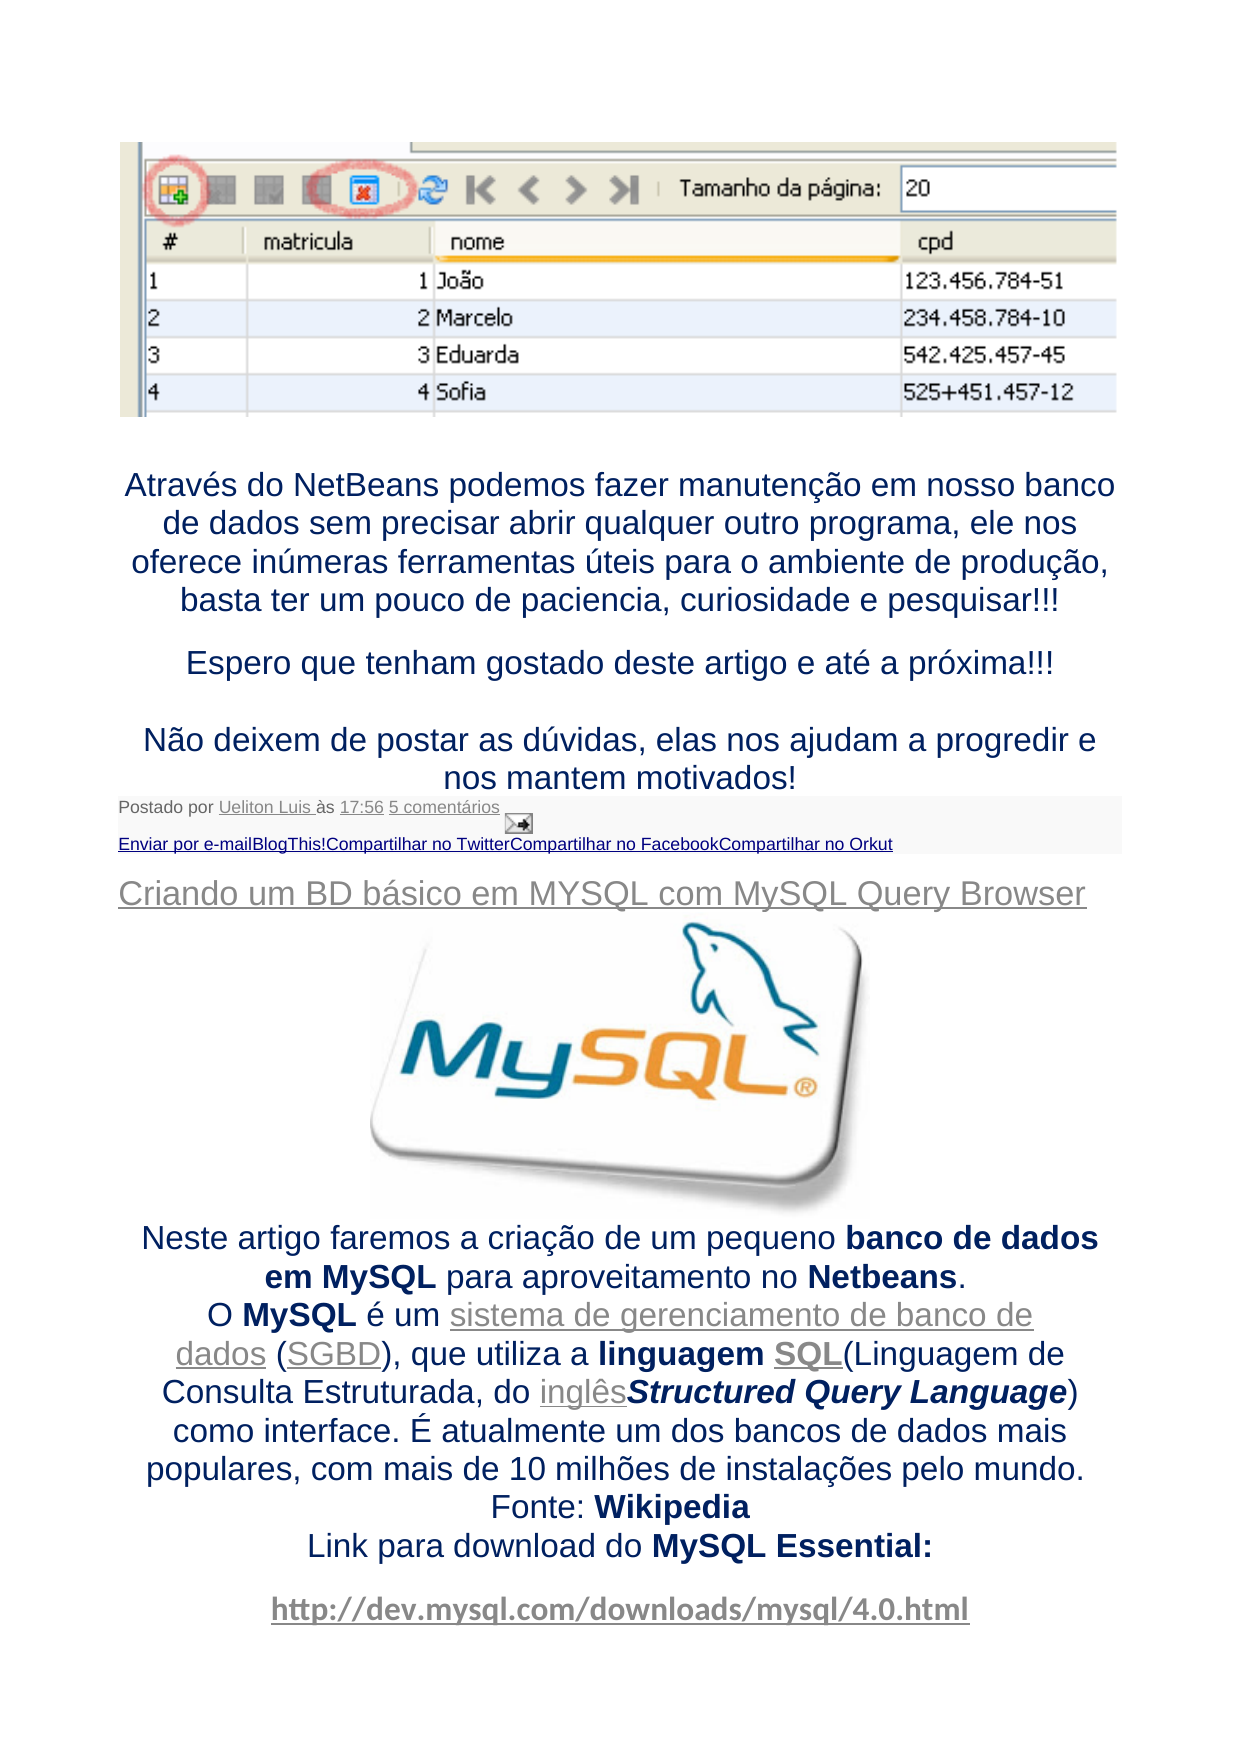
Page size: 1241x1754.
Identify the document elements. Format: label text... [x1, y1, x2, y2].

text Postado por Ueliton Luis às 17:56 5 comentários [118, 796, 1122, 833]
text Fonte: Wikipedia [118, 1487, 1122, 1526]
text Espero que tenham gostado deste artigo e até a próxima!!! [118, 643, 1122, 681]
text Através do NetBeans podemos fazer manutenção em nosso banco de dados sem precisar abrir qualquer outro programa, ele nos oferece inúmeras ferramentas úteis para o ambiente de produção, basta ter um pouco de paciencia, curiosidade e pesquisar!!! [118, 465, 1122, 619]
text Não deixem de postar as dúvidas, elas nos ajudam a progredir e nos mantem motivados! [118, 719, 1122, 796]
text Neste artigo faremos a criação de um pequeno banco de dados em MySQL para aproveitamento no Netbeans. [118, 1218, 1122, 1295]
text O MySQL é um sistema de gerenciamento de banco de dados (SGBD), que utiliza a linguagem SQL(Linguagem de Consulta Estruturada, do inglêsStructured Query Language) como interface. É atualmente um dos bancos de dados mais populares, com mais de 10 milhões de instalações pelo mundo. [118, 1295, 1122, 1487]
text Enviar por e-mailBlogThis!Compartilhar no TwitterCompartilhar no FacebookCompartilhar no Orkut [118, 833, 1122, 854]
text Link para download do MySQL Essential: http://dev.mysql.com/downloads/mysql/4.0.html [118, 1526, 1122, 1629]
text Criando um BD básico em MYSQL com MySQL Query Browser [118, 873, 1122, 912]
